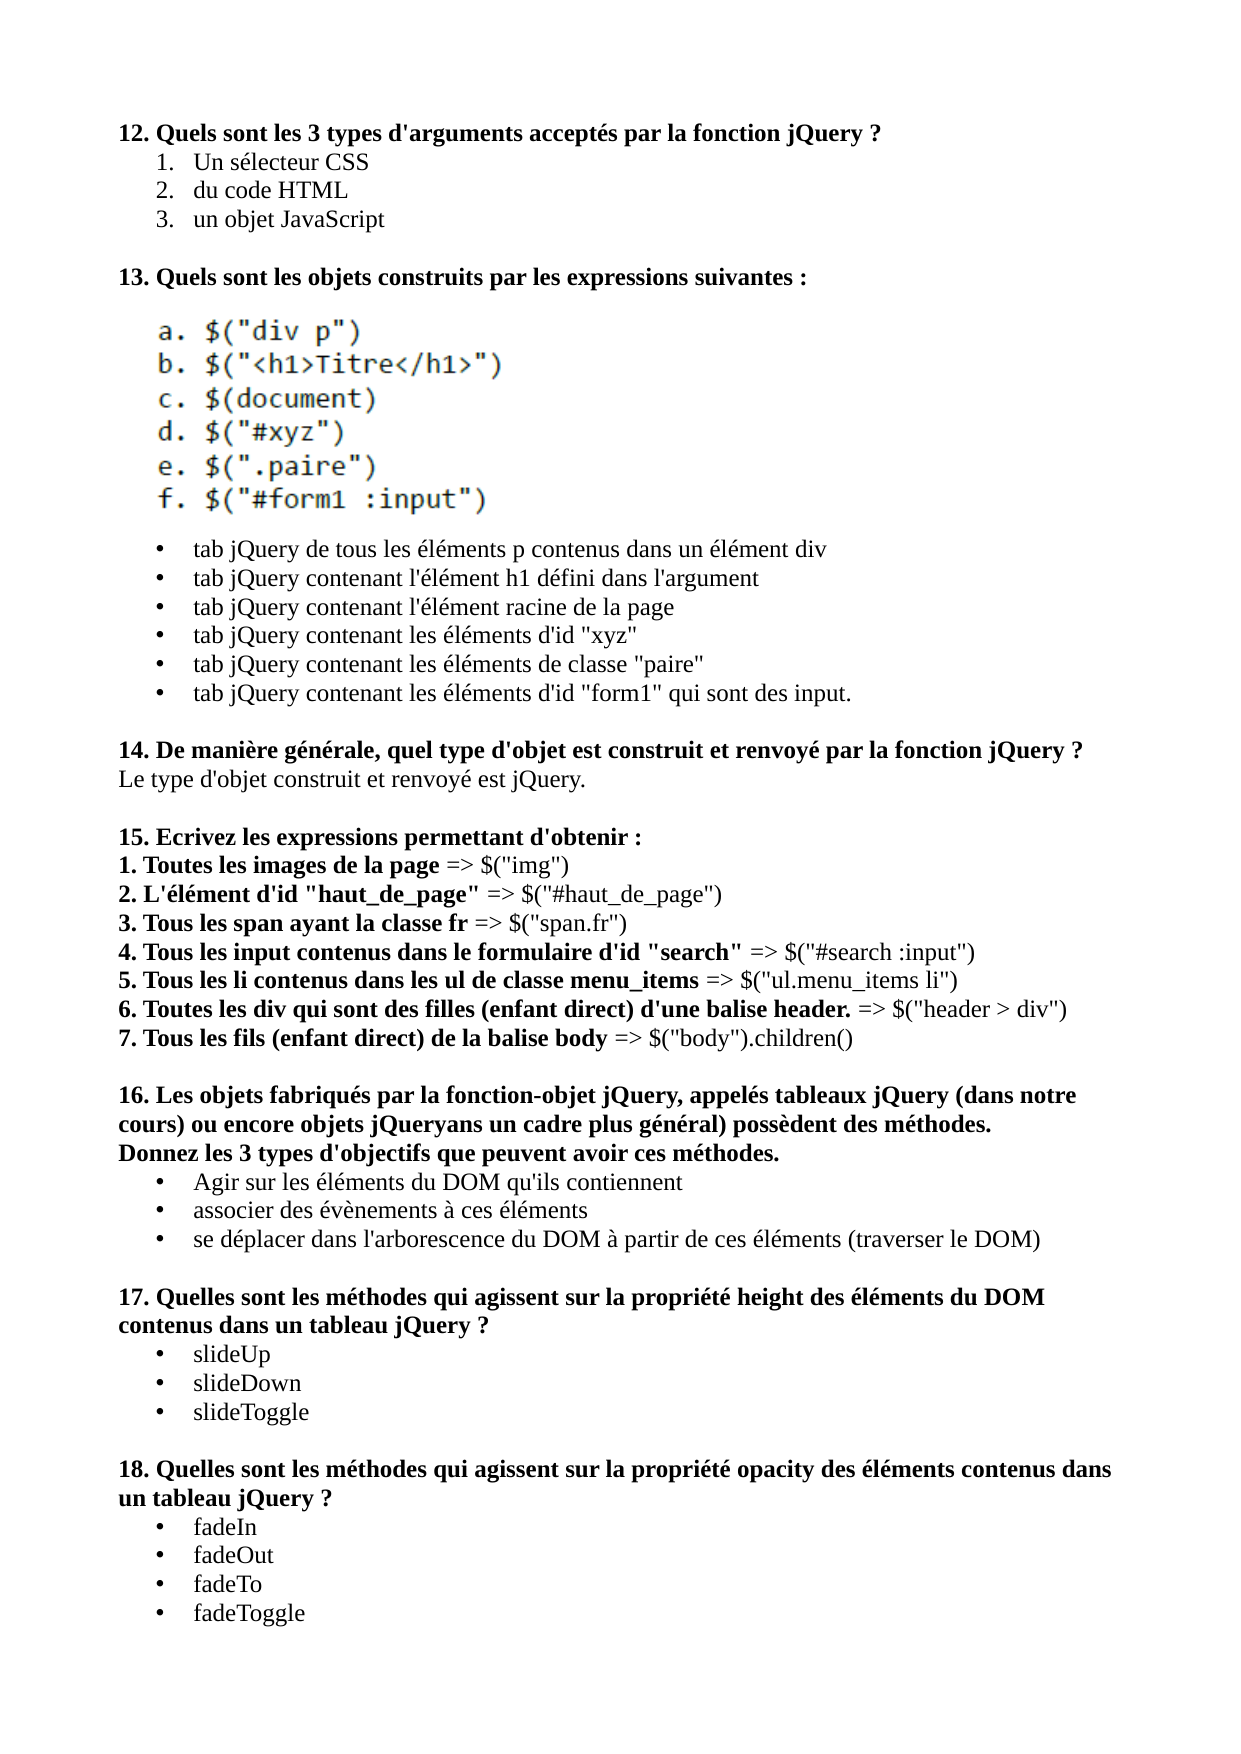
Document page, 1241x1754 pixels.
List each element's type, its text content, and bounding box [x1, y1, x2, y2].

list tab jQuery contenant les éléments de classe "paire" [156, 649, 1122, 678]
text 13. Quels sont les objets construits par les expressions suivantes : [118, 262, 1122, 291]
text 4. Tous les input contenus dans le formulaire d'id "search" => $("#search :input") [118, 937, 1122, 966]
list Agir sur les éléments du DOM qu'ils contiennent [156, 1167, 1122, 1196]
list tab jQuery contenant les éléments d'id "form1" qui sont des input. [156, 678, 1122, 707]
picture [139, 301, 554, 535]
list fadeTo [156, 1569, 1122, 1598]
list se déplacer dans l'arborescence du DOM à partir de ces éléments (traverser le DOM) [156, 1224, 1122, 1253]
list slideDown [156, 1368, 1122, 1397]
text 3. Tous les span ayant la classe fr => $("span.fr") [118, 908, 1122, 937]
list fadeIn [156, 1512, 1122, 1541]
text 2. L'élément d'id "haut_de_page" => $("#haut_de_page") [118, 879, 1122, 908]
text 17. Quelles sont les méthodes qui agissent sur la propriété height des éléments du DOM [118, 1282, 1122, 1311]
text 5. Tous les li contenus dans les ul de classe menu_items => $("ul.menu_items li") [118, 966, 1122, 994]
text 1. Toutes les images de la page => $("img") [118, 851, 1122, 879]
text Donnez les 3 types d'objectifs que peuvent avoir ces méthodes. [118, 1138, 1122, 1167]
text 16. Les objets fabriqués par la fonction-objet jQuery, appelés tableaux jQuery (dans notre [118, 1081, 1122, 1109]
text 18. Quelles sont les méthodes qui agissent sur la propriété opacity des éléments contenus dans [118, 1454, 1122, 1483]
text cours) ou encore objets jQueryans un cadre plus général) possèdent des méthodes. [118, 1109, 1122, 1138]
list slideToggle [156, 1397, 1122, 1426]
text un tableau jQuery ? [118, 1483, 1122, 1512]
text 14. De manière générale, quel type d'objet est construit et renvoyé par la fonction jQuery ? [118, 736, 1122, 764]
list associer des évènements à ces éléments [156, 1196, 1122, 1224]
text 15. Ecrivez les expressions permettant d'obtenir : [118, 822, 1122, 851]
text Le type d'objet construit et renvoyé est jQuery. [118, 764, 1122, 793]
list tab jQuery contenant l'élément h1 défini dans l'argument [156, 563, 1122, 592]
list fadeToggle [156, 1598, 1122, 1627]
list fadeOut [156, 1541, 1122, 1569]
text 6. Toutes les div qui sont des filles (enfant direct) d'une balise header. => $("header > div") [118, 994, 1122, 1023]
list tab jQuery contenant les éléments d'id "xyz" [156, 621, 1122, 649]
list tab jQuery de tous les éléments p contenus dans un élément div [156, 291, 1122, 563]
list Un sélecteur CSS [156, 147, 1122, 176]
text 12. Quels sont les 3 types d'arguments acceptés par la fonction jQuery ? [118, 118, 1122, 147]
text 7. Tous les fils (enfant direct) de la balise body => $("body").children() [118, 1023, 1122, 1052]
list du code HTML [156, 176, 1122, 204]
text contenus dans un tableau jQuery ? [118, 1311, 1122, 1339]
list slideUp [156, 1339, 1122, 1368]
list tab jQuery contenant l'élément racine de la page [156, 592, 1122, 621]
list un objet JavaScript [156, 204, 1122, 233]
